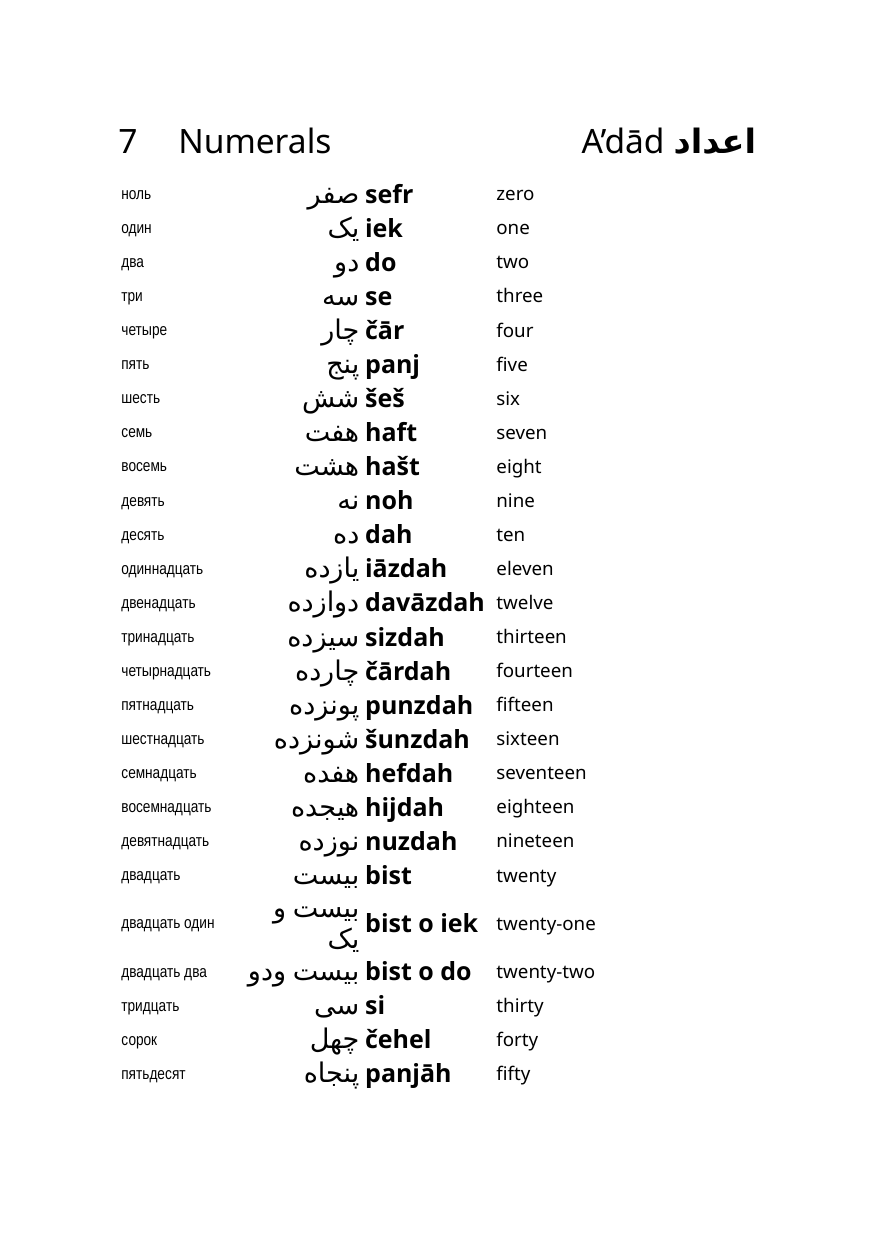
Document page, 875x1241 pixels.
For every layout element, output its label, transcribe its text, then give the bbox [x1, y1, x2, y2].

table_cell šunzdah [362, 721, 493, 755]
table_cell five [493, 347, 615, 381]
table_cell четырнадцать [118, 653, 240, 687]
table_cell twenty-two [493, 954, 615, 988]
table_cell seventeen [493, 755, 615, 789]
table_cell nine [493, 483, 615, 517]
table_cell четыре [118, 313, 240, 347]
table_cell بیست ودو [240, 954, 362, 988]
table_cell نه [240, 483, 362, 517]
table_cell bist o do [362, 954, 493, 988]
table_header sefr [362, 176, 493, 210]
table_cell восемнадцать [118, 790, 240, 823]
table_cell si [362, 988, 493, 1022]
table_cell nuzdah [362, 824, 493, 858]
table_cell три [118, 279, 240, 313]
table_cell پنج [240, 347, 362, 381]
table_cell десять [118, 517, 240, 551]
table_cell два [118, 245, 240, 278]
table_cell один [118, 210, 240, 244]
table_cell یک [240, 210, 362, 244]
table_cell шестнадцать [118, 721, 240, 755]
table_cell four [493, 313, 615, 347]
table_cell هشت [240, 449, 362, 483]
table_cell چهل [240, 1022, 362, 1056]
table_cell نوزده [240, 824, 362, 858]
table_cell eighteen [493, 790, 615, 823]
table_cell fourteen [493, 653, 615, 687]
table_cell двадцать [118, 858, 240, 892]
table_cell panjāh [362, 1056, 493, 1090]
table_cell سی [240, 988, 362, 1022]
table_cell тридцать [118, 988, 240, 1022]
table_cell шесть [118, 381, 240, 415]
table_cell هفت [240, 415, 362, 449]
table_cell восемь [118, 449, 240, 483]
table_cell هیجده [240, 790, 362, 823]
table_cell davāzdah [362, 585, 493, 619]
table_cell iāzdah [362, 551, 493, 585]
table_cell čār [362, 313, 493, 347]
table_cell sizdah [362, 619, 493, 653]
table_cell двадцать два [118, 954, 240, 988]
table_cell thirteen [493, 619, 615, 653]
table_cell punzdah [362, 687, 493, 721]
table_cell šeš [362, 381, 493, 415]
table_cell fifty [493, 1056, 615, 1090]
table_cell six [493, 381, 615, 415]
table_header صفر [240, 176, 362, 210]
table_cell семнадцать [118, 755, 240, 789]
table_cell двенадцать [118, 585, 240, 619]
table_cell forty [493, 1022, 615, 1056]
table_cell دوازده [240, 585, 362, 619]
table_cell چار [240, 313, 362, 347]
table_cell haft [362, 415, 493, 449]
table_cell panj [362, 347, 493, 381]
table_cell тринадцать [118, 619, 240, 653]
table_cell ده [240, 517, 362, 551]
table_cell twelve [493, 585, 615, 619]
table_cell девятнадцать [118, 824, 240, 858]
table_cell one [493, 210, 615, 244]
table_cell семь [118, 415, 240, 449]
table_cell دو [240, 245, 362, 278]
table_cell ten [493, 517, 615, 551]
table_cell пятнадцать [118, 687, 240, 721]
table_cell iek [362, 210, 493, 244]
table_cell twenty [493, 858, 615, 892]
table_cell سه [240, 279, 362, 313]
table_cell یازده [240, 551, 362, 585]
table_cell شونزده [240, 721, 362, 755]
table_cell bist [362, 858, 493, 892]
table_cell بیست و یک [240, 892, 362, 954]
table_cell eleven [493, 551, 615, 585]
table_cell hašt [362, 449, 493, 483]
table_cell twenty-one [493, 892, 615, 954]
table_cell noh [362, 483, 493, 517]
table_cell هفده [240, 755, 362, 789]
table_header ноль [118, 176, 240, 210]
table_cell пять [118, 347, 240, 381]
table_cell eight [493, 449, 615, 483]
subtitle Numerals A’dād اعداد [118, 118, 756, 164]
table_cell hefdah [362, 755, 493, 789]
table_cell شش [240, 381, 362, 415]
table_cell nineteen [493, 824, 615, 858]
table_cell sixteen [493, 721, 615, 755]
table_cell do [362, 245, 493, 278]
table_cell девять [118, 483, 240, 517]
table_cell hijdah [362, 790, 493, 823]
table_cell seven [493, 415, 615, 449]
table_cell пятьдесят [118, 1056, 240, 1090]
table_cell پونزده [240, 687, 362, 721]
table_header zero [493, 176, 615, 210]
table_cell بیست [240, 858, 362, 892]
table_cell čārdah [362, 653, 493, 687]
table_cell одиннадцать [118, 551, 240, 585]
table_cell čehel [362, 1022, 493, 1056]
table_cell سیزده [240, 619, 362, 653]
table_cell двадцать один [118, 892, 240, 954]
table_cell thirty [493, 988, 615, 1022]
table_cell two [493, 245, 615, 278]
table_cell se [362, 279, 493, 313]
table_cell bist o iek [362, 892, 493, 954]
table_cell dah [362, 517, 493, 551]
table_cell چارده [240, 653, 362, 687]
table_cell сорок [118, 1022, 240, 1056]
table_cell پنجاه [240, 1056, 362, 1090]
table_cell three [493, 279, 615, 313]
table_cell fifteen [493, 687, 615, 721]
